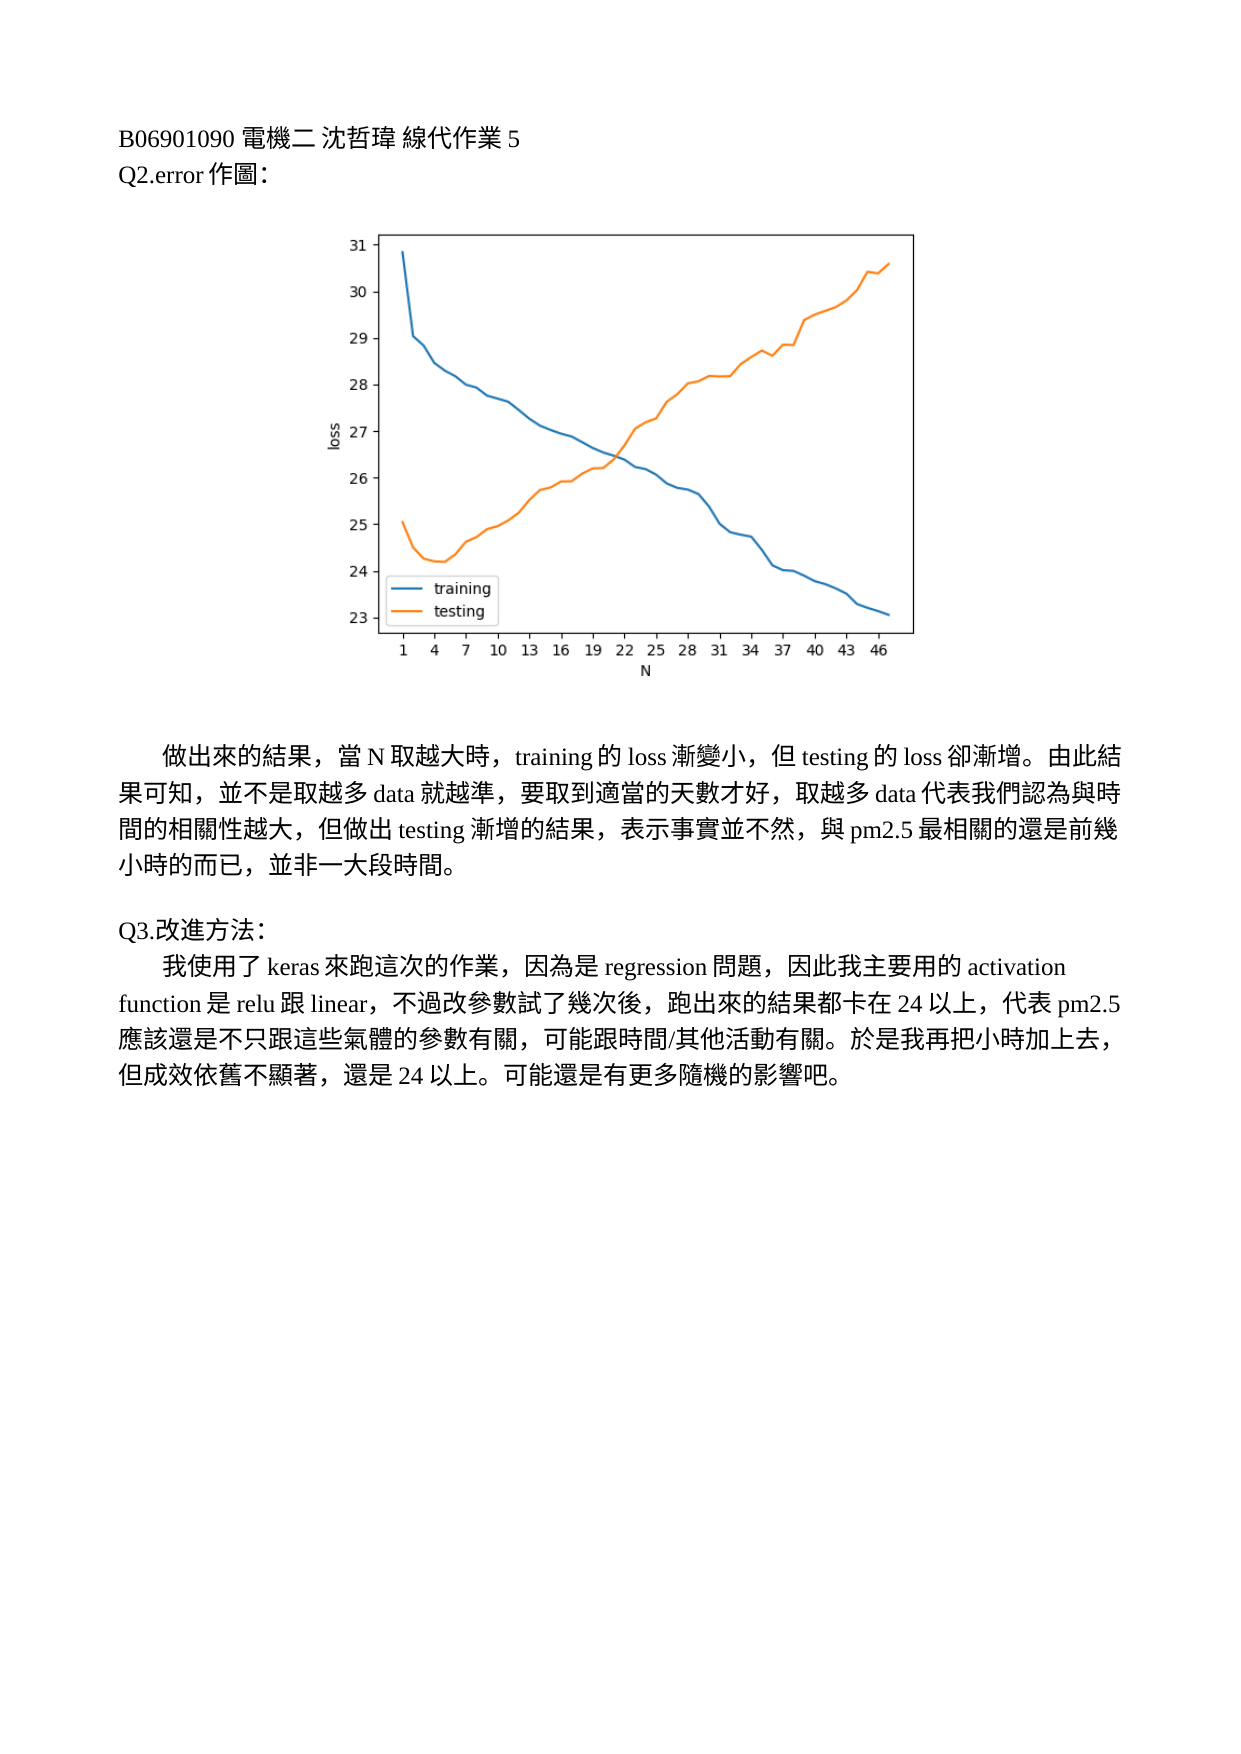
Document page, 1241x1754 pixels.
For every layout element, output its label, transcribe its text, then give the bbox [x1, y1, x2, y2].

picture [292, 173, 982, 690]
text Q3.改進方法： [118, 911, 1122, 947]
text Q2.error作圖： [118, 154, 1122, 191]
text 但成效依舊不顯著，還是24以上。可能還是有更多隨機的影響吧。 [118, 1056, 1122, 1092]
text B06901090 電機二 沈哲瑋 線代作業5 [118, 118, 1122, 154]
text 我使用了keras來跑這次的作業，因為是regression問題，因此我主要用的activation function是relu跟linear，不過改參數試了幾次後，跑出來的結果都卡在24以上，代表pm2.5應該還是不只跟這些氣體的參數有關，可能跟時間/其他活動有關。於是我再把小時加上去， [118, 947, 1122, 1056]
text 做出來的結果，當N取越大時，training的loss漸變小，但testing的loss卻漸增。由此結果可知，並不是取越多data就越準，要取到適當的天數才好，取越多data代表我們認為與時間的相關性越大，但做出testing漸增的結果，表示事實並不然，與pm2.5最相關的還是前幾小時的而已，並非一大段時間。 [118, 737, 1122, 882]
